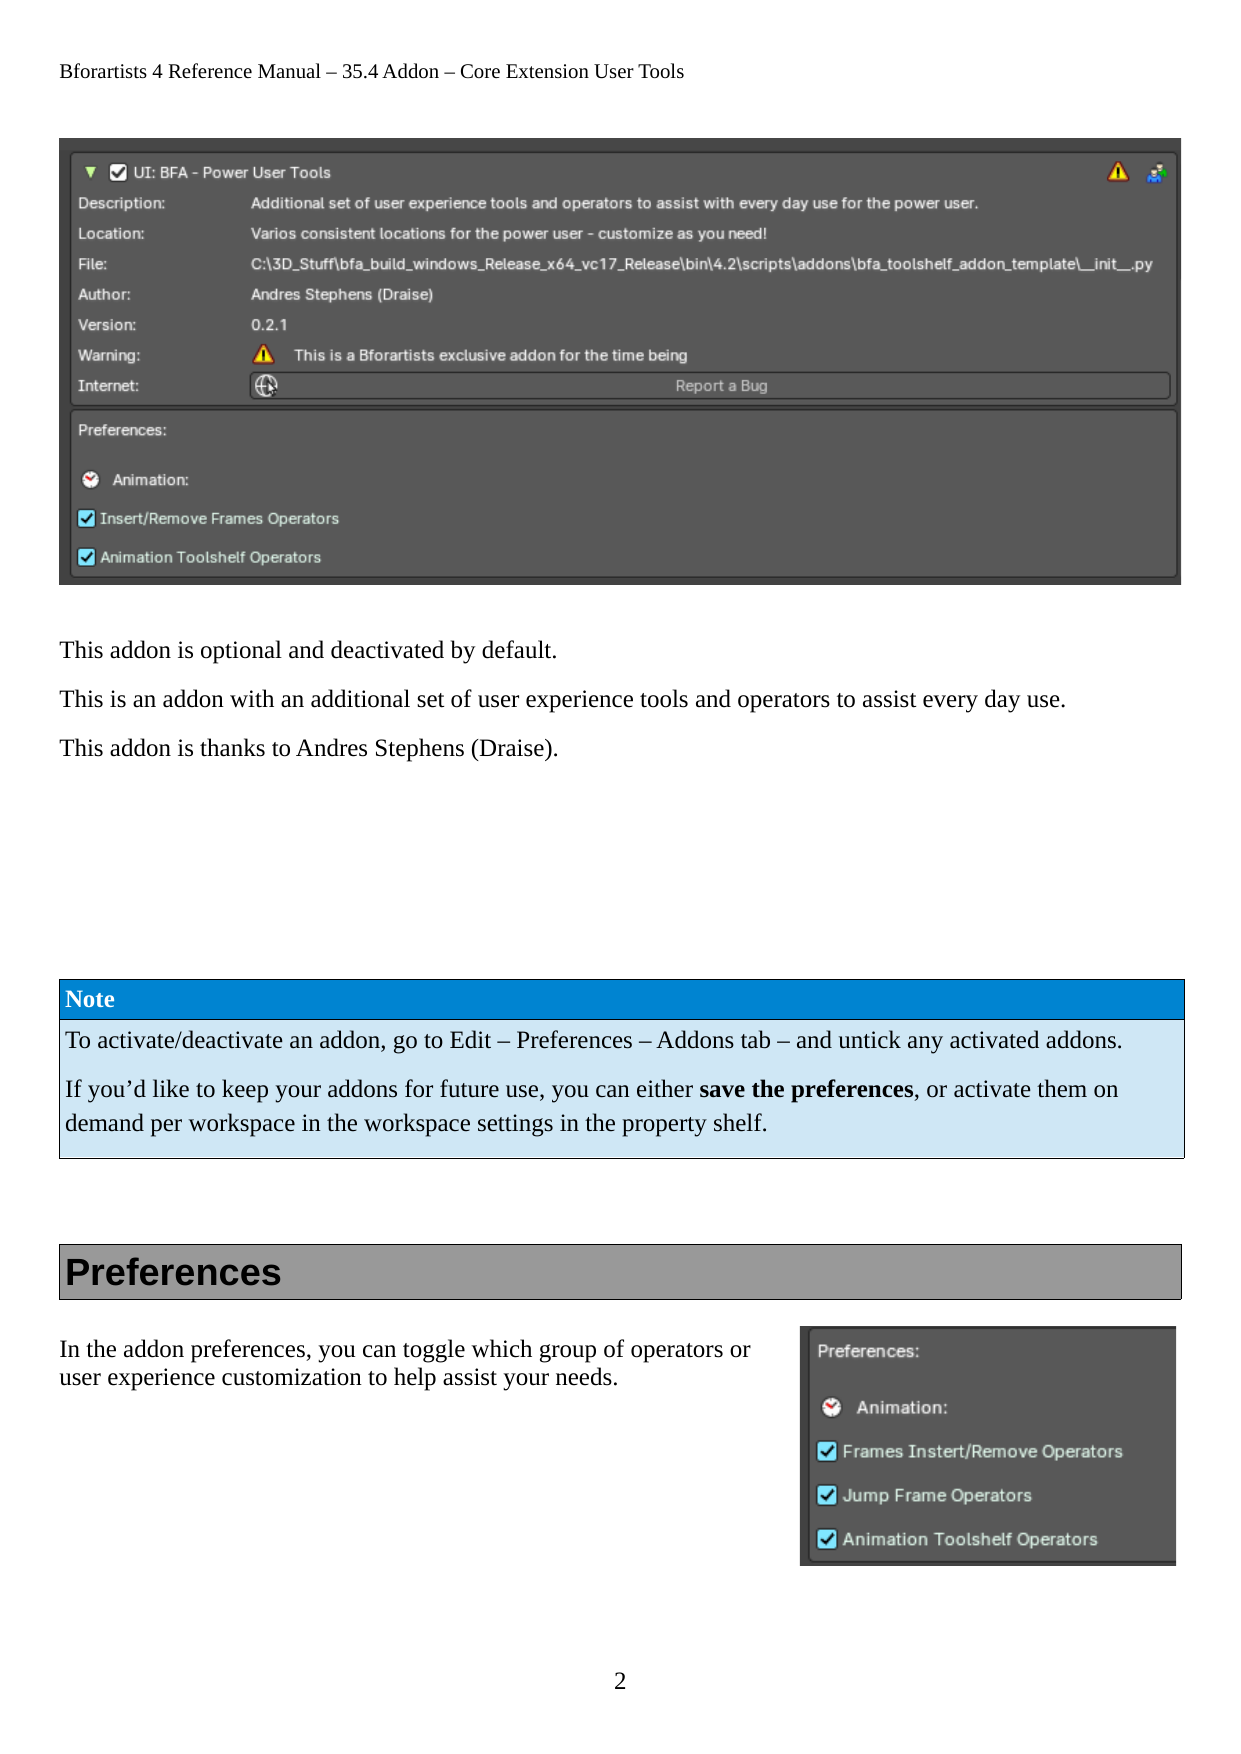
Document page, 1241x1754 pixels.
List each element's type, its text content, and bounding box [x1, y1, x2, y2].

text This addon is optional and deactivated by default. [59, 585, 1181, 664]
text This addon is thanks to Andres Stephens (Draise). [59, 733, 1181, 762]
text [59, 113, 1181, 138]
picture [799, 1326, 1177, 1566]
table_header Preferences [60, 1245, 1181, 1299]
picture [59, 138, 1182, 585]
table_cell To activate/deactivate an addon, go to Edit – Preferences – Addons tab – and untick any activated addons. If you’d like to keep your addons for future use, you can either save the preferences, or activate them on demand per workspace in the workspace settings in the property shelf. [60, 1020, 1184, 1157]
text In the addon preferences, you can toggle which group of operators or user experience customization to help assist your needs. [59, 1334, 799, 1391]
text This is an addon with an additional set of user experience tools and operators to assist every day use. [59, 684, 1181, 713]
table_header Note [60, 980, 1184, 1019]
